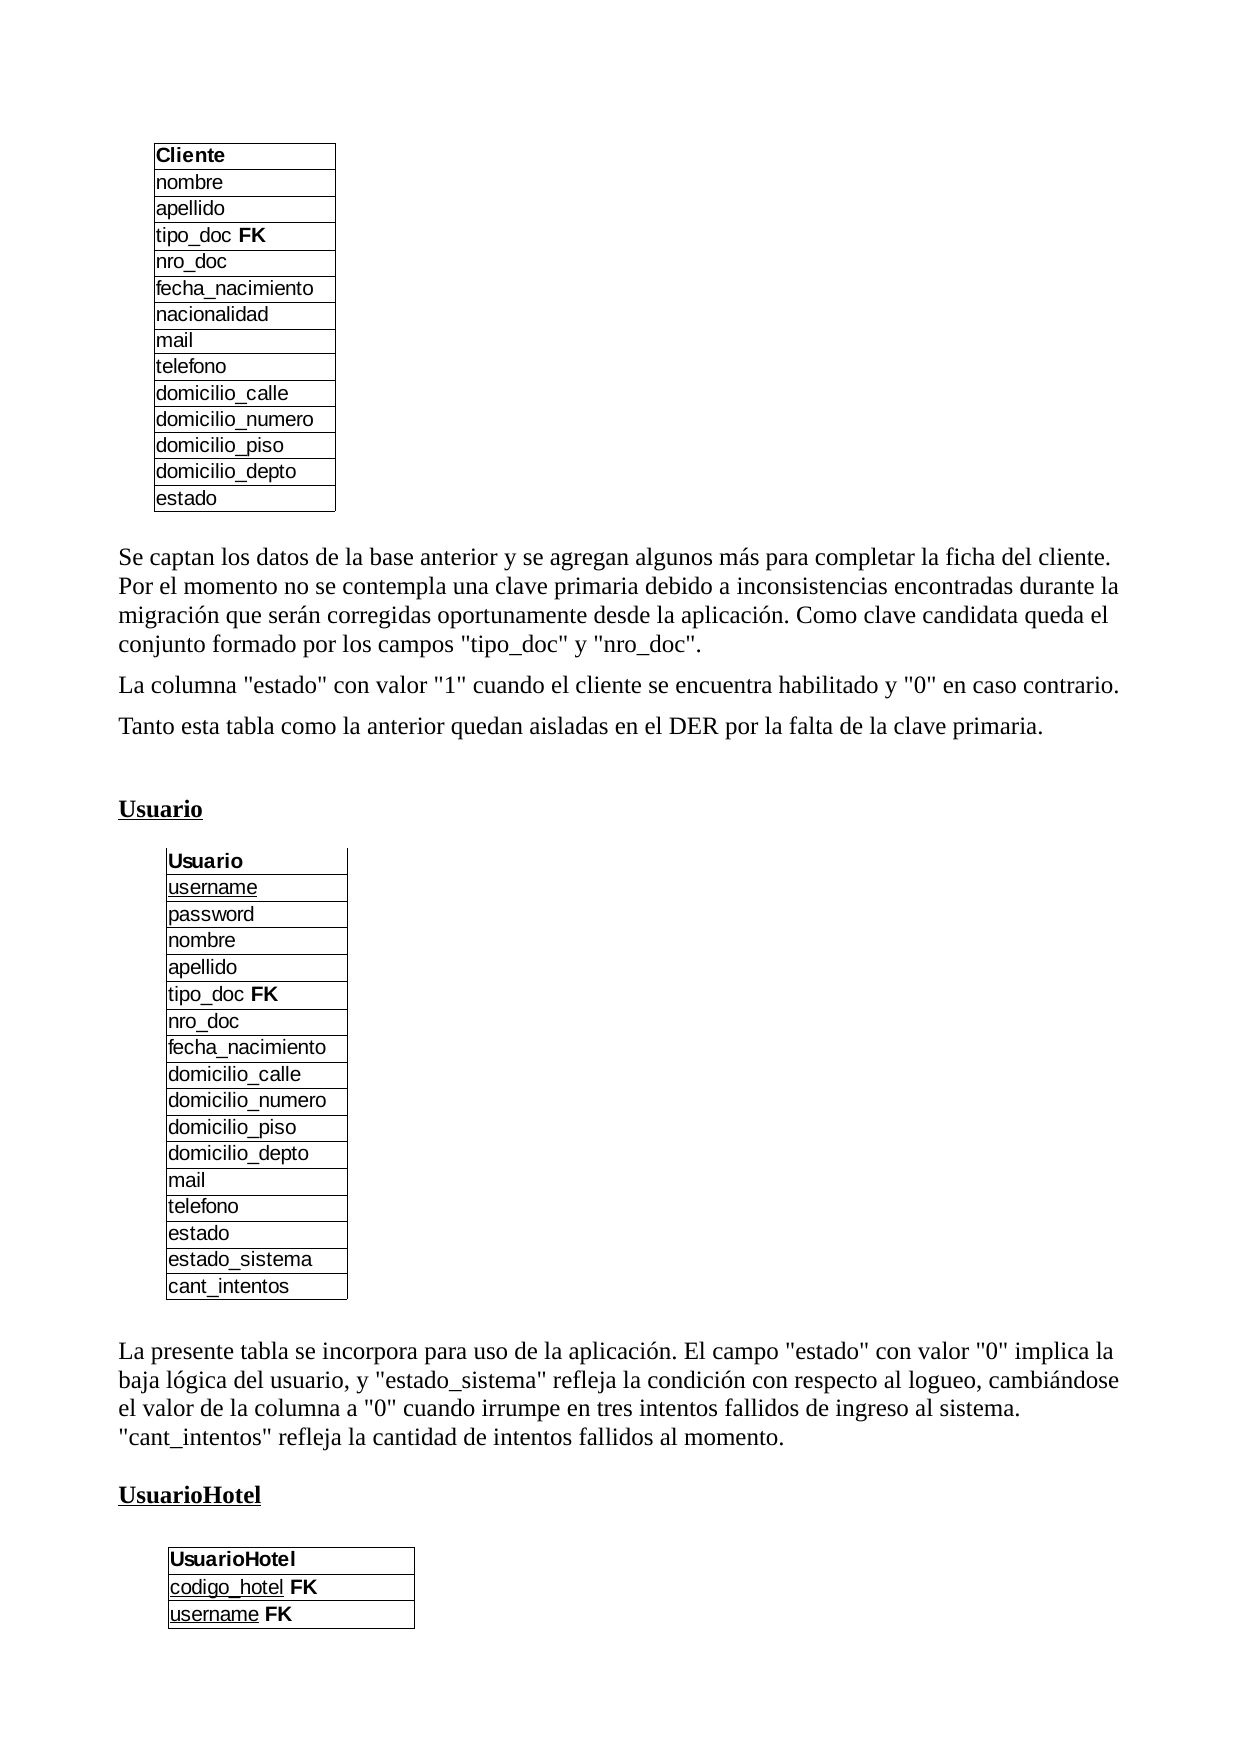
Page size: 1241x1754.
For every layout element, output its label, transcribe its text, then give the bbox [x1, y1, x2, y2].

text Tanto esta tabla como la anterior quedan aisladas en el DER por la falta de la clave primaria. [118, 711, 1122, 740]
text Se captan los datos de la base anterior y se agregan algunos más para completar la ficha del cliente. Por el momento no se contempla una clave primaria debido a inconsistencias encontradas durante la migración que serán corregidas oportunamente desde la aplicación. Como clave candidata queda el conjunto formado por los campos "tipo_doc" y "nro_doc". [118, 542, 1122, 657]
text Usuario [118, 794, 1122, 822]
text UsuarioHotel [118, 1480, 1122, 1508]
text La columna "estado" con valor "1" cuando el cliente se encuentra habilitado y "0" en caso contrario. [118, 670, 1122, 699]
text La presente tabla se incorpora para uso de la aplicación. El campo "estado" con valor "0" implica la baja lógica del usuario, y "estado_sistema" refleja la condición con respecto al logueo, cambiándose el valor de la columna a "0" cuando irrumpe en tres intentos fallidos de ingreso al sistema. "cant_intentos" refleja la cantidad de intentos fallidos al momento. [118, 1336, 1122, 1451]
